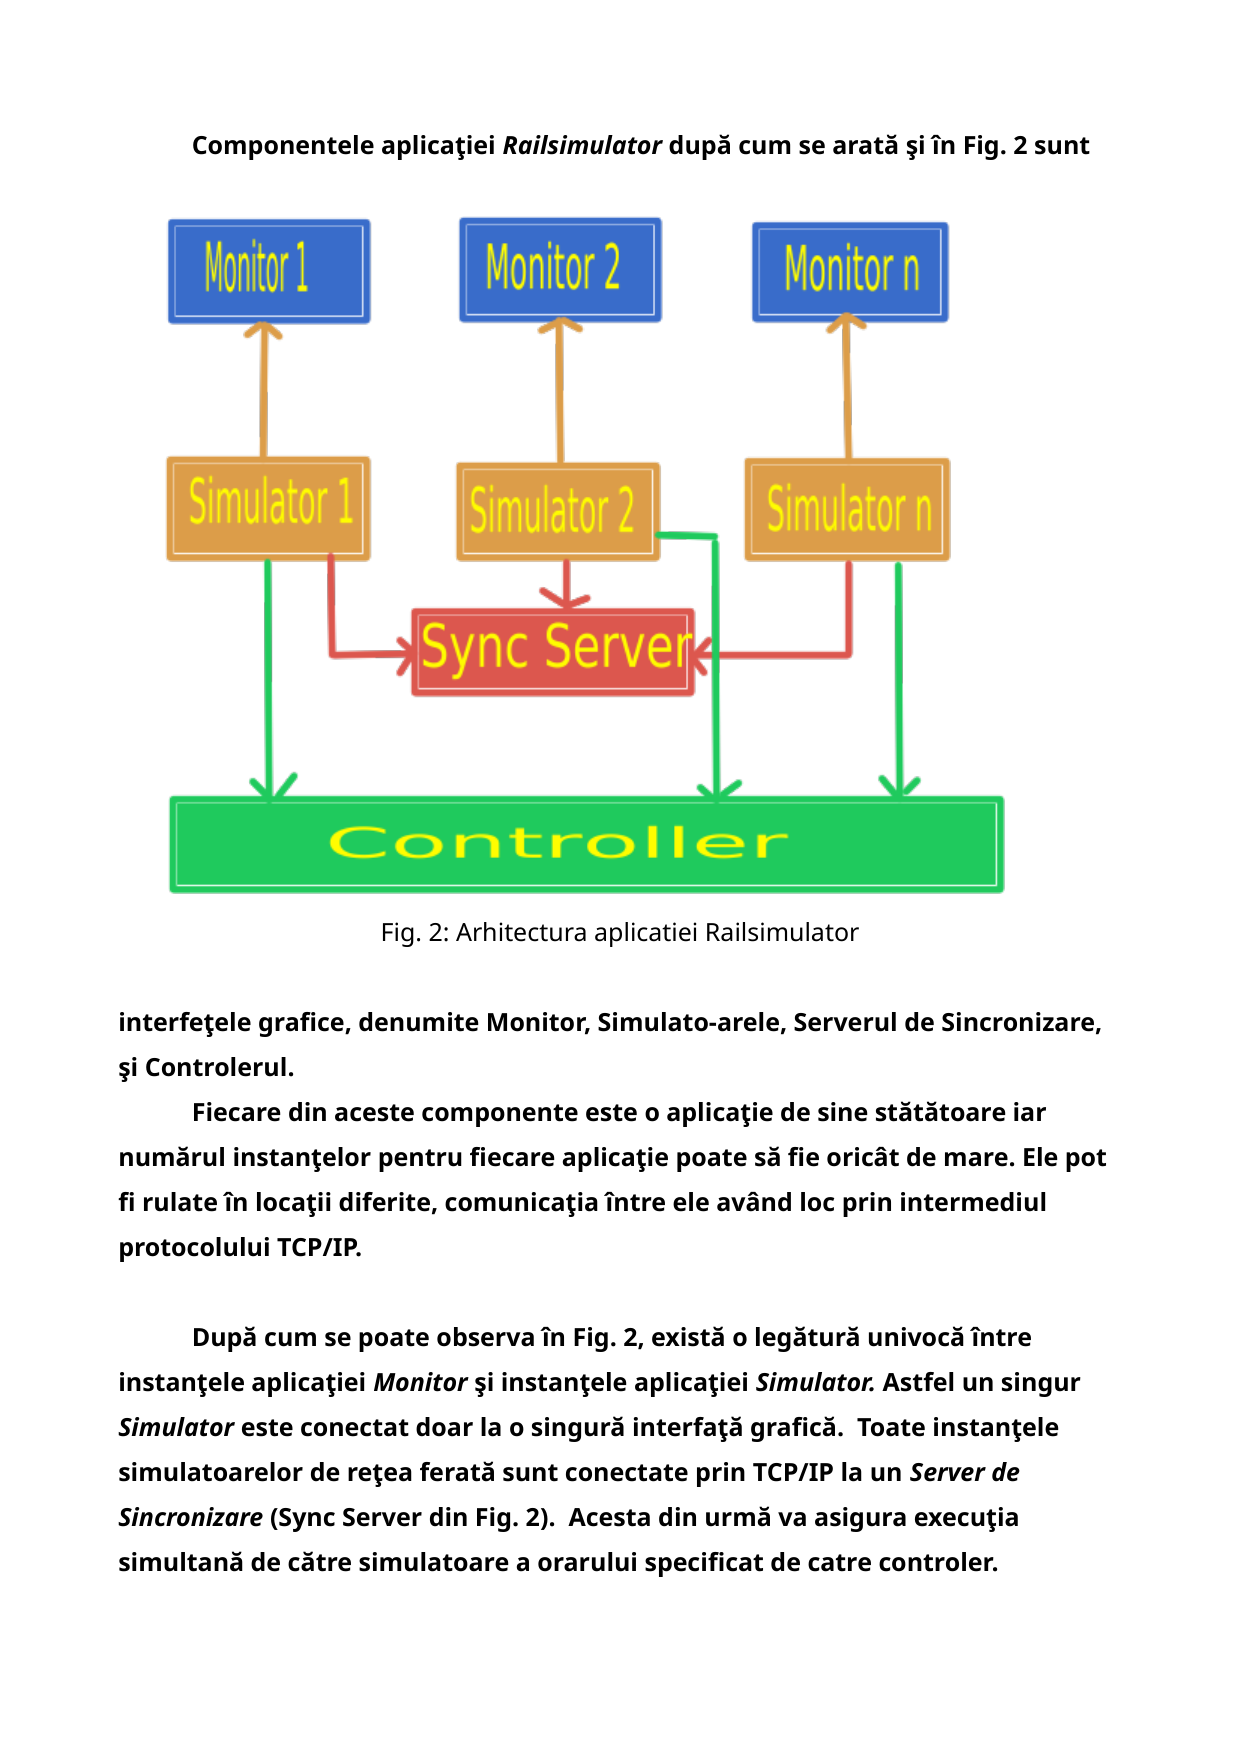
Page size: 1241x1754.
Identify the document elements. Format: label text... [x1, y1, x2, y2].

text Fig. 2: Arhitectura aplicatiei Railsimulator [118, 163, 1122, 950]
text interfeţele grafice, denumite Monitor, Simulato-arele, Serverul de Sincronizare, şi Controlerul. [118, 995, 1122, 1085]
text Fiecare din aceste componente este o aplicaţie de sine stătătoare iar numărul instanţelor pentru fiecare aplicaţie poate să fie oricât de mare. Ele pot fi rulate în locaţii diferite, comunicaţia între ele având loc prin intermediul protocolului TCP/IP. [118, 1085, 1122, 1265]
picture [140, 185, 1100, 906]
text După cum se poate observa în Fig. 2, există o legătură univocă între instanţele aplicaţiei Monitor şi instanţele aplicaţiei Simulator. Astfel un singur Simulator este conectat doar la o singură interfaţă grafică. Toate instanţele simulatoarelor de reţea ferată sunt conectate prin TCP/IP la un Server de Sincronizare (Sync Server din Fig. 2). Acesta din urmă va asigura execuţia simultană de către simulatoare a orarului specificat de catre controler. [118, 1310, 1122, 1580]
text Componentele aplicaţiei Railsimulator după cum se arată şi în Fig. 2 sunt [118, 118, 1122, 163]
